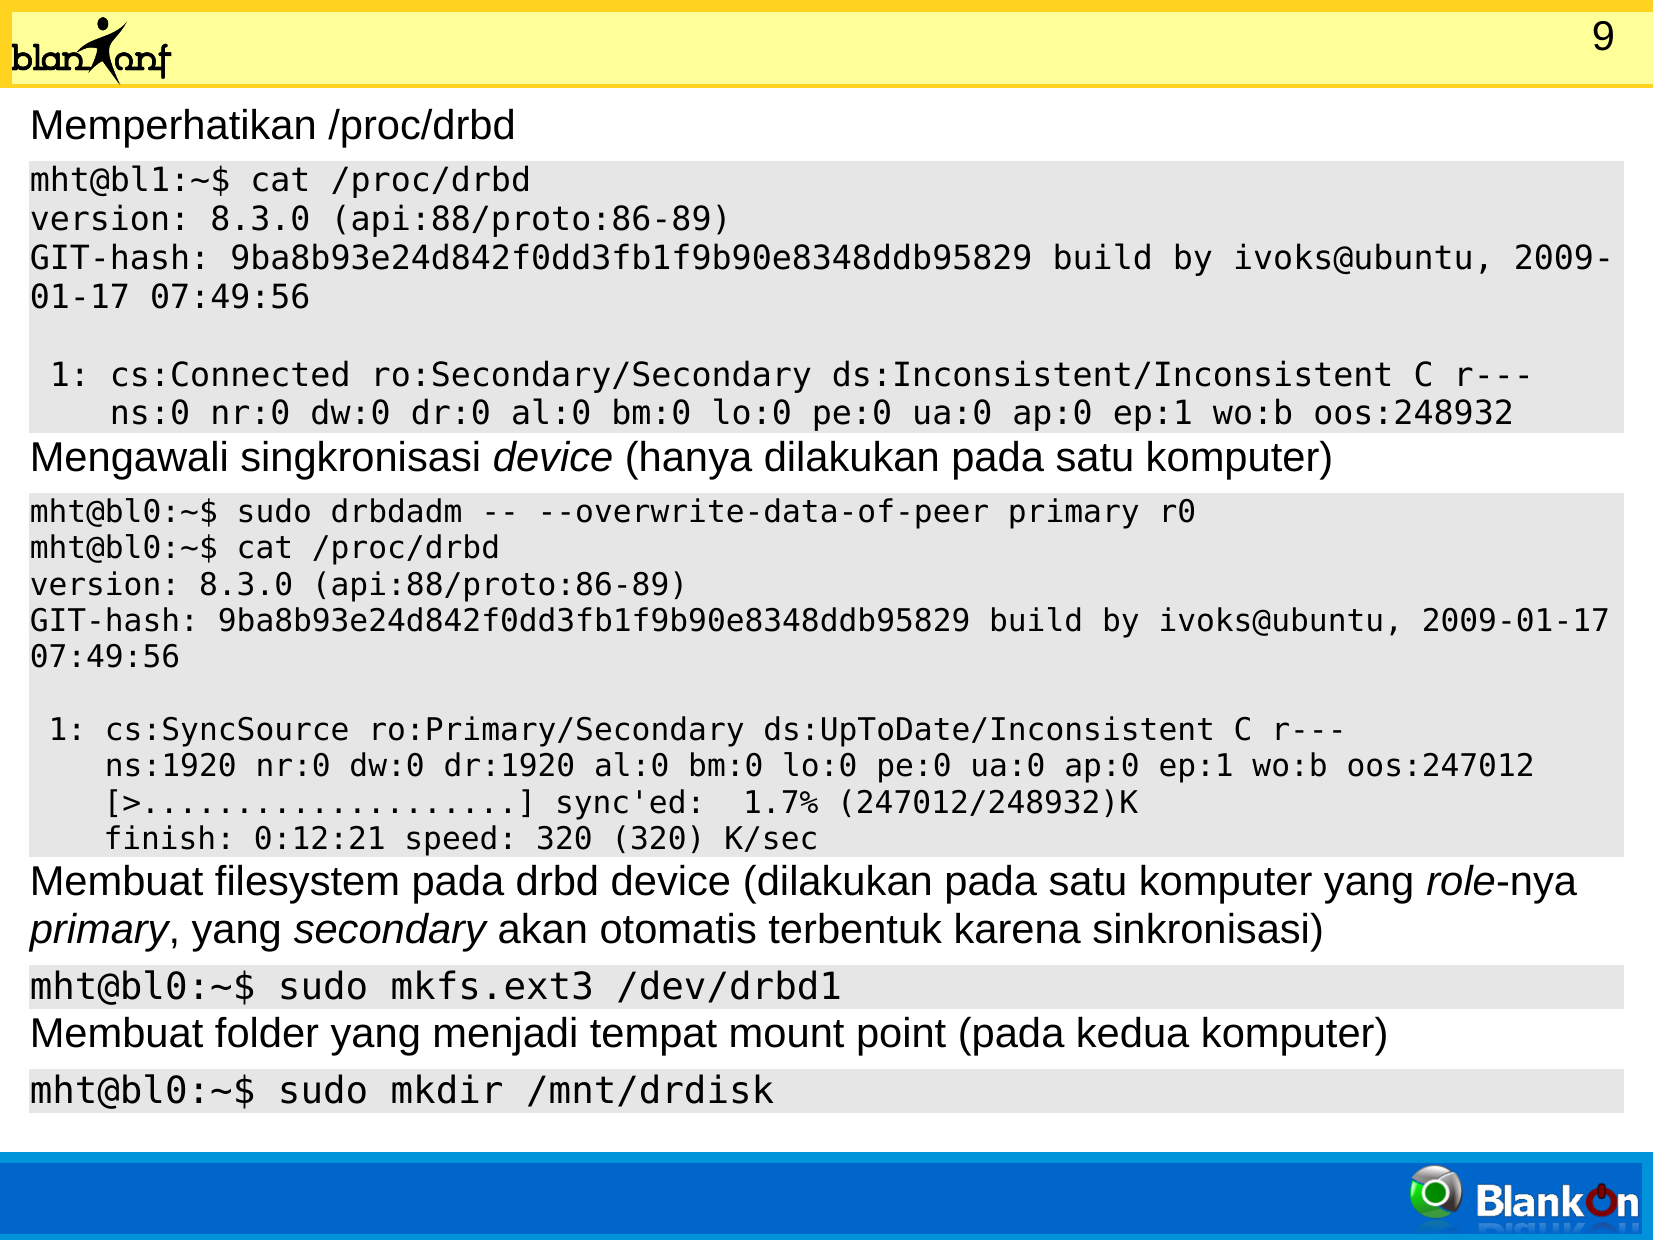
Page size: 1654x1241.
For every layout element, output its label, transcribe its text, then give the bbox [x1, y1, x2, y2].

text 1: cs:Connected ro:Secondary/Secondary ds:Inconsistent/Inconsistent C r--- [29, 355, 1624, 394]
text mht@bl0:~$ sudo mkdir /mnt/drdisk [29, 1069, 1624, 1113]
text finish: 0:12:21 speed: 320 (320) K/sec [29, 820, 1624, 857]
text mht@bl1:~$ cat /proc/drbd [29, 161, 1624, 199]
text [>....................] sync'ed: 1.7% (247012/248932)K [29, 784, 1624, 820]
picture [11, 17, 172, 85]
text Mengawali singkronisasi device (hanya dilakukan pada satu komputer) [29, 433, 1624, 481]
text version: 8.3.0 (api:88/proto:86-89) [29, 199, 1624, 238]
text Memperhatikan /proc/drbd [29, 100, 1624, 148]
text Membuat folder yang menjadi tempat mount point (pada kedua komputer) [29, 1009, 1624, 1057]
text mht@bl0:~$ sudo drbdadm -- --overwrite-data-of-peer primary r0 [29, 493, 1624, 529]
text ns:1920 nr:0 dw:0 dr:1920 al:0 bm:0 lo:0 pe:0 ua:0 ap:0 ep:1 wo:b oos:247012 [29, 748, 1624, 784]
picture [1405, 1164, 1641, 1233]
text 1: cs:SyncSource ro:Primary/Secondary ds:UpToDate/Inconsistent C r--- [29, 711, 1624, 748]
text GIT-hash: 9ba8b93e24d842f0dd3fb1f9b90e8348ddb95829 build by ivoks@ubuntu, 2009-01-17 07:49:56 [29, 238, 1624, 316]
text GIT-hash: 9ba8b93e24d842f0dd3fb1f9b90e8348ddb95829 build by ivoks@ubuntu, 2009-01-17 07:49:56 [29, 602, 1624, 675]
text Membuat filesystem pada drbd device (dilakukan pada satu komputer yang role-nya primary, yang secondary akan otomatis terbentuk karena sinkronisasi) [29, 857, 1624, 952]
text mht@bl0:~$ sudo mkfs.ext3 /dev/drbd1 [29, 965, 1624, 1009]
text version: 8.3.0 (api:88/proto:86-89) [29, 566, 1624, 602]
text mht@bl0:~$ cat /proc/drbd [29, 529, 1624, 566]
text ns:0 nr:0 dw:0 dr:0 al:0 bm:0 lo:0 pe:0 ua:0 ap:0 ep:1 wo:b oos:248932 [29, 394, 1624, 433]
